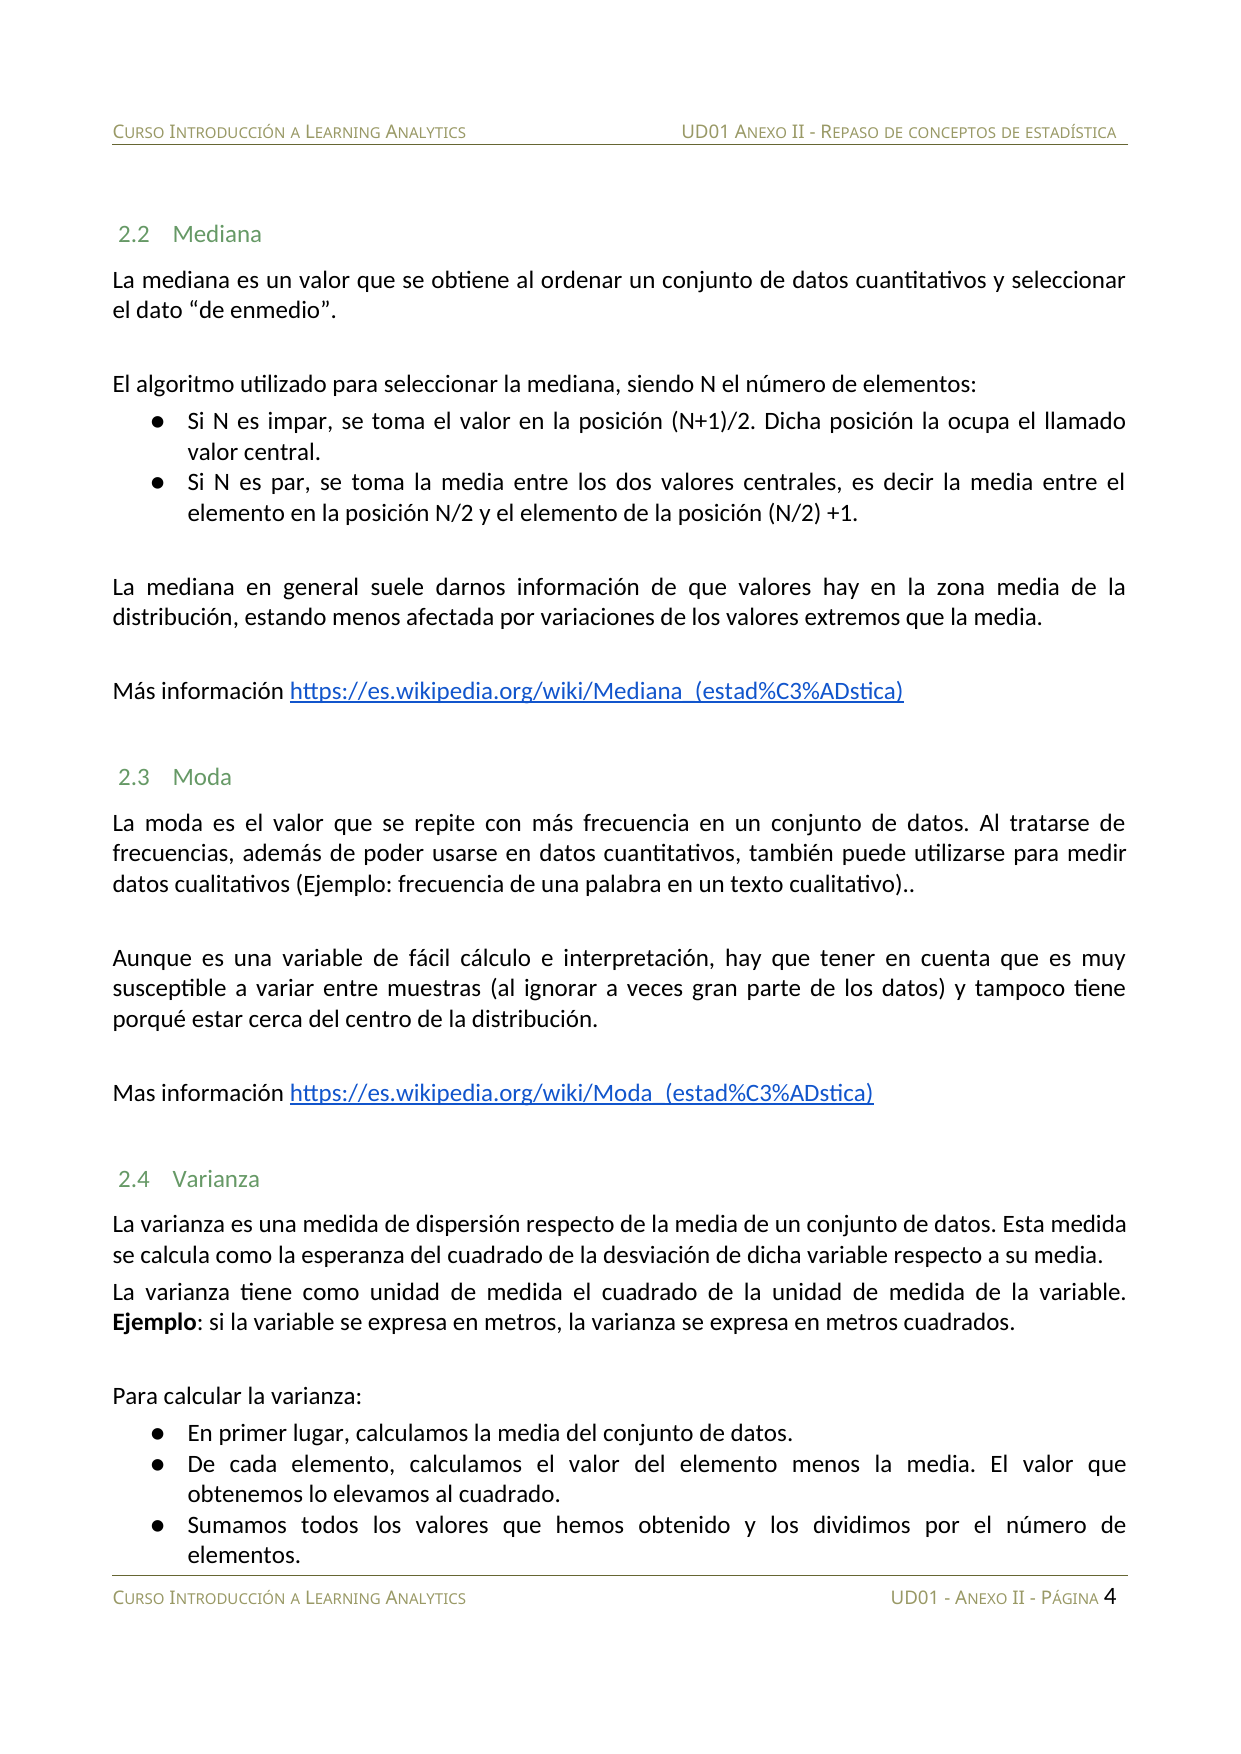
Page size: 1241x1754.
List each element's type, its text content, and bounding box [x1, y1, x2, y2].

subtitle Moda [112, 762, 1128, 792]
text La mediana en general suele darnos información de que valores hay en la zona media de la distribución, estando menos afectada por variaciones de los valores extremos que la media. [112, 571, 1128, 632]
text La moda es el valor que se repite con más frecuencia en un conjunto de datos. Al tratarse de frecuencias, además de poder usarse en datos cuantitativos, también puede utilizarse para medir datos cualitativos (Ejemplo: frecuencia de una palabra en un texto cualitativo).. [112, 807, 1128, 898]
text Para calcular la varianza: [112, 1381, 1128, 1411]
list Si N es impar, se toma el valor en la posición (N+1)/2. Dicha posición la ocupa el llamado valor central. [150, 405, 1128, 466]
text El algoritmo utilizado para seleccionar la mediana, siendo N el número de elementos: [112, 368, 1128, 399]
text Mas información https://es.wikipedia.org/wiki/Moda_(estad%C3%ADstica) [112, 1077, 1128, 1107]
list En primer lugar, calculamos la media del conjunto de datos. [150, 1417, 1128, 1448]
text La varianza tiene como unidad de medida el cuadrado de la unidad de medida de la variable. Ejemplo: si la variable se expresa en metros, la varianza se expresa en metros cuadrados. [112, 1276, 1128, 1337]
list Sumamos todos los valores que hemos obtenido y los dividimos por el número de elementos. [150, 1509, 1128, 1570]
list De cada elemento, calculamos el valor del elemento menos la media. El valor que obtenemos lo elevamos al cuadrado. [150, 1448, 1128, 1509]
text La varianza es una medida de dispersión respecto de la media de un conjunto de datos. Esta medida se calcula como la esperanza del cuadrado de la desviación de dicha variable respecto a su media. [112, 1208, 1128, 1269]
text Más información https://es.wikipedia.org/wiki/Mediana_(estad%C3%ADstica) [112, 675, 1128, 706]
list Si N es par, se toma la media entre los dos valores centrales, es decir la media entre el elemento en la posición N/2 y el elemento de la posición (N/2) +1. [150, 466, 1128, 527]
subtitle Varianza [112, 1163, 1128, 1194]
text La mediana es un valor que se obtiene al ordenar un conjunto de datos cuantitativos y seleccionar el dato “de enmedio”. [112, 264, 1128, 325]
text Aunque es una variable de fácil cálculo e interpretación, hay que tener en cuenta que es muy susceptible a variar entre muestras (al ignorar a veces gran parte de los datos) y tampoco tiene porqué estar cerca del centro de la distribución. [112, 942, 1128, 1033]
subtitle Mediana [112, 218, 1128, 249]
